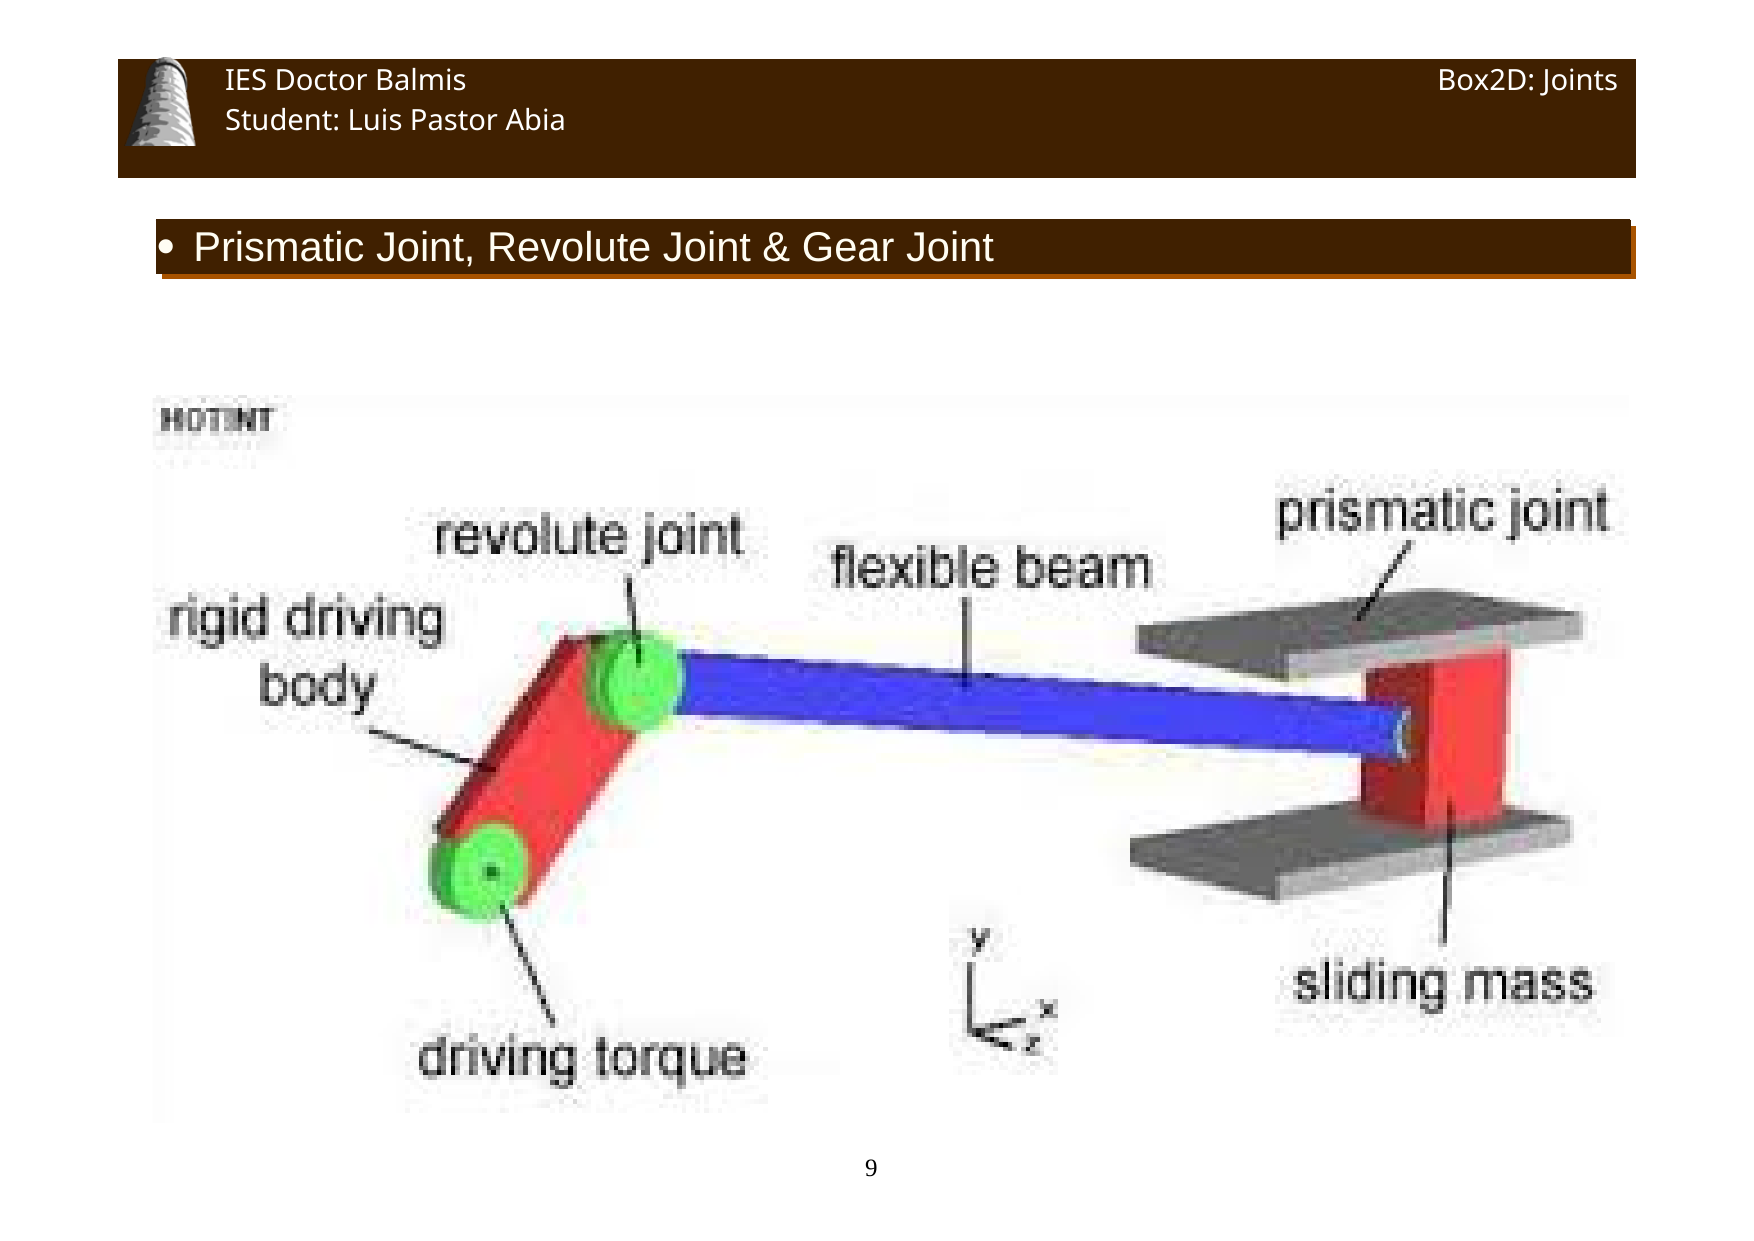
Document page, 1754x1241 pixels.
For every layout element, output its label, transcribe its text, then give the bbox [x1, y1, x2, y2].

picture [121, 57, 202, 146]
picture [152, 395, 1629, 1123]
list Prismatic Joint, Revolute Joint & Gear Joint [157, 221, 1630, 273]
